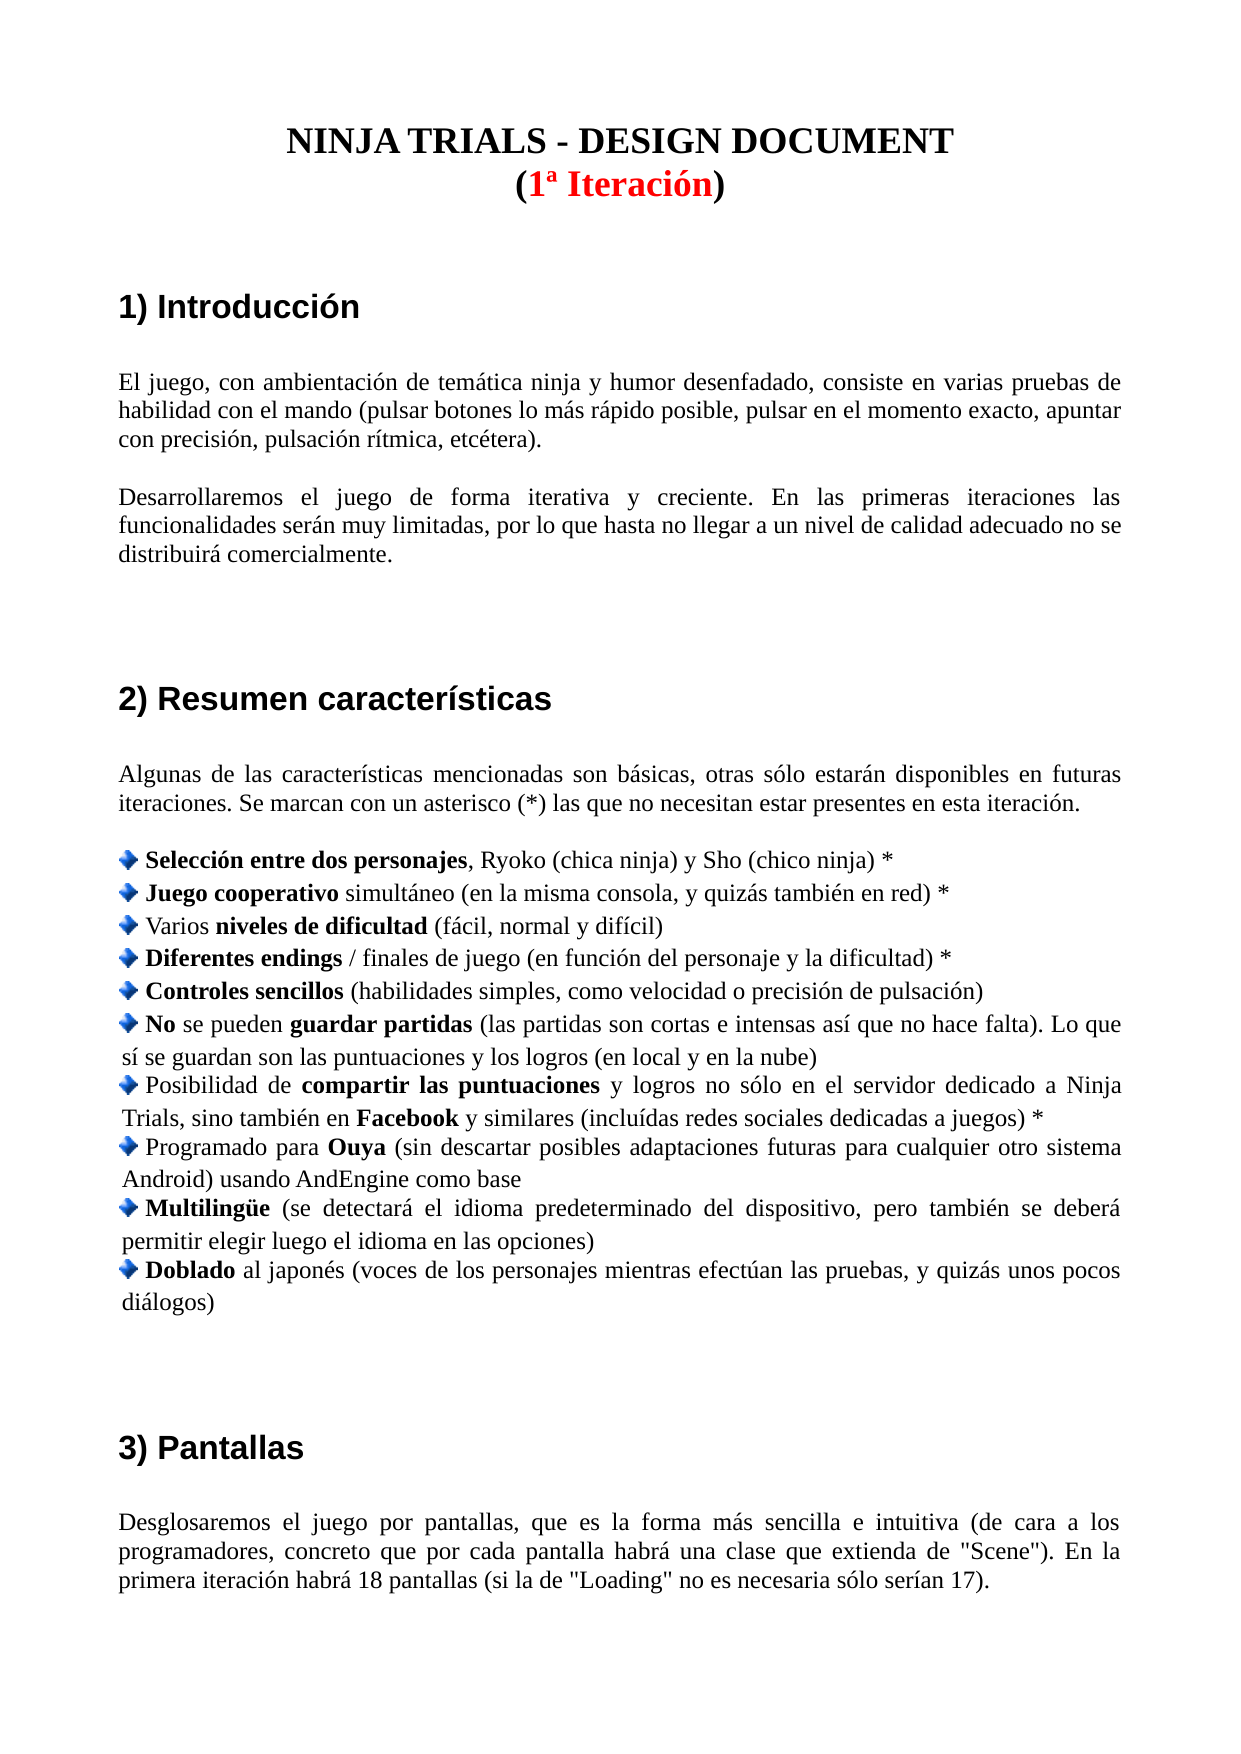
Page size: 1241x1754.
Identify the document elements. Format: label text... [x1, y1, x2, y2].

list Juego cooperativo simultáneo (en la misma consola, y quizás también en red) * [118, 878, 1122, 911]
list Controles sencillos (habilidades simples, como velocidad o precisión de pulsación) [118, 976, 1122, 1009]
picture [119, 981, 138, 1000]
subtitle 1) Introducción [118, 287, 1122, 326]
subtitle 2) Resumen características [118, 679, 1122, 718]
text El juego, con ambientación de temática ninja y humor desenfadado, consiste en varias pruebas de habilidad con el mando (pulsar botones lo más rápido posible, pulsar en el momento exacto, apuntar con precisión, pulsación rítmica, etcétera). [118, 367, 1122, 453]
picture [119, 1259, 138, 1279]
text Desglosaremos el juego por pantallas, que es la forma más sencilla e intuitiva (de cara a los programadores, concreto que por cada pantalla habrá una clase que extienda de "Scene"). En la primera iteración habrá 18 pantallas (si la de "Loading" no es necesaria sólo serían 17). [118, 1507, 1122, 1594]
picture [119, 915, 138, 935]
text Desarrollaremos el juego de forma iterativa y creciente. En las primeras iteraciones las funcionalidades serán muy limitadas, por lo que hasta no llegar a un nivel de calidad adecuado no se distribuirá comercialmente. [118, 482, 1122, 568]
list Programado para Ouya (sin descartar posibles adaptaciones futuras para cualquier otro sistema Android) usando AndEngine como base [118, 1132, 1122, 1193]
list Diferentes endings / finales de juego (en función del personaje y la dificultad) * [118, 943, 1122, 976]
text Algunas de las características mencionadas son básicas, otras sólo estarán disponibles en futuras iteraciones. Se marcan con un asterisco (*) las que no necesitan estar presentes en esta iteración. [118, 759, 1122, 817]
subtitle 3) Pantallas [118, 1427, 1122, 1466]
picture [119, 1136, 138, 1156]
list Doblado al japonés (voces de los personajes mientras efectúan las pruebas, y quizás unos pocos diálogos) [118, 1255, 1122, 1316]
picture [119, 948, 138, 968]
list No se pueden guardar partidas (las partidas son cortas e intensas así que no hace falta). Lo que sí se guardan son las puntuaciones y los logros (en local y en la nube) [118, 1009, 1122, 1070]
list Varios niveles de dificultad (fácil, normal y difícil) [118, 911, 1122, 943]
picture [119, 850, 138, 870]
list Selección entre dos personajes, Ryoko (chica ninja) y Sho (chico ninja) * [118, 845, 1122, 878]
text NINJA TRIALS - DESIGN DOCUMENT [118, 118, 1122, 161]
picture [119, 1013, 138, 1033]
list Posibilidad de compartir las puntuaciones y logros no sólo en el servidor dedicado a Ninja Trials, sino también en Facebook y similares (incluídas redes sociales dedicadas a juegos) * [118, 1070, 1122, 1132]
picture [119, 1198, 138, 1217]
picture [119, 1075, 138, 1095]
list Multilingüe (se detectará el idioma predeterminado del dispositivo, pero también se deberá permitir elegir luego el idioma en las opciones) [118, 1193, 1122, 1255]
text (1ª Iteración) [118, 161, 1122, 204]
picture [119, 883, 138, 902]
